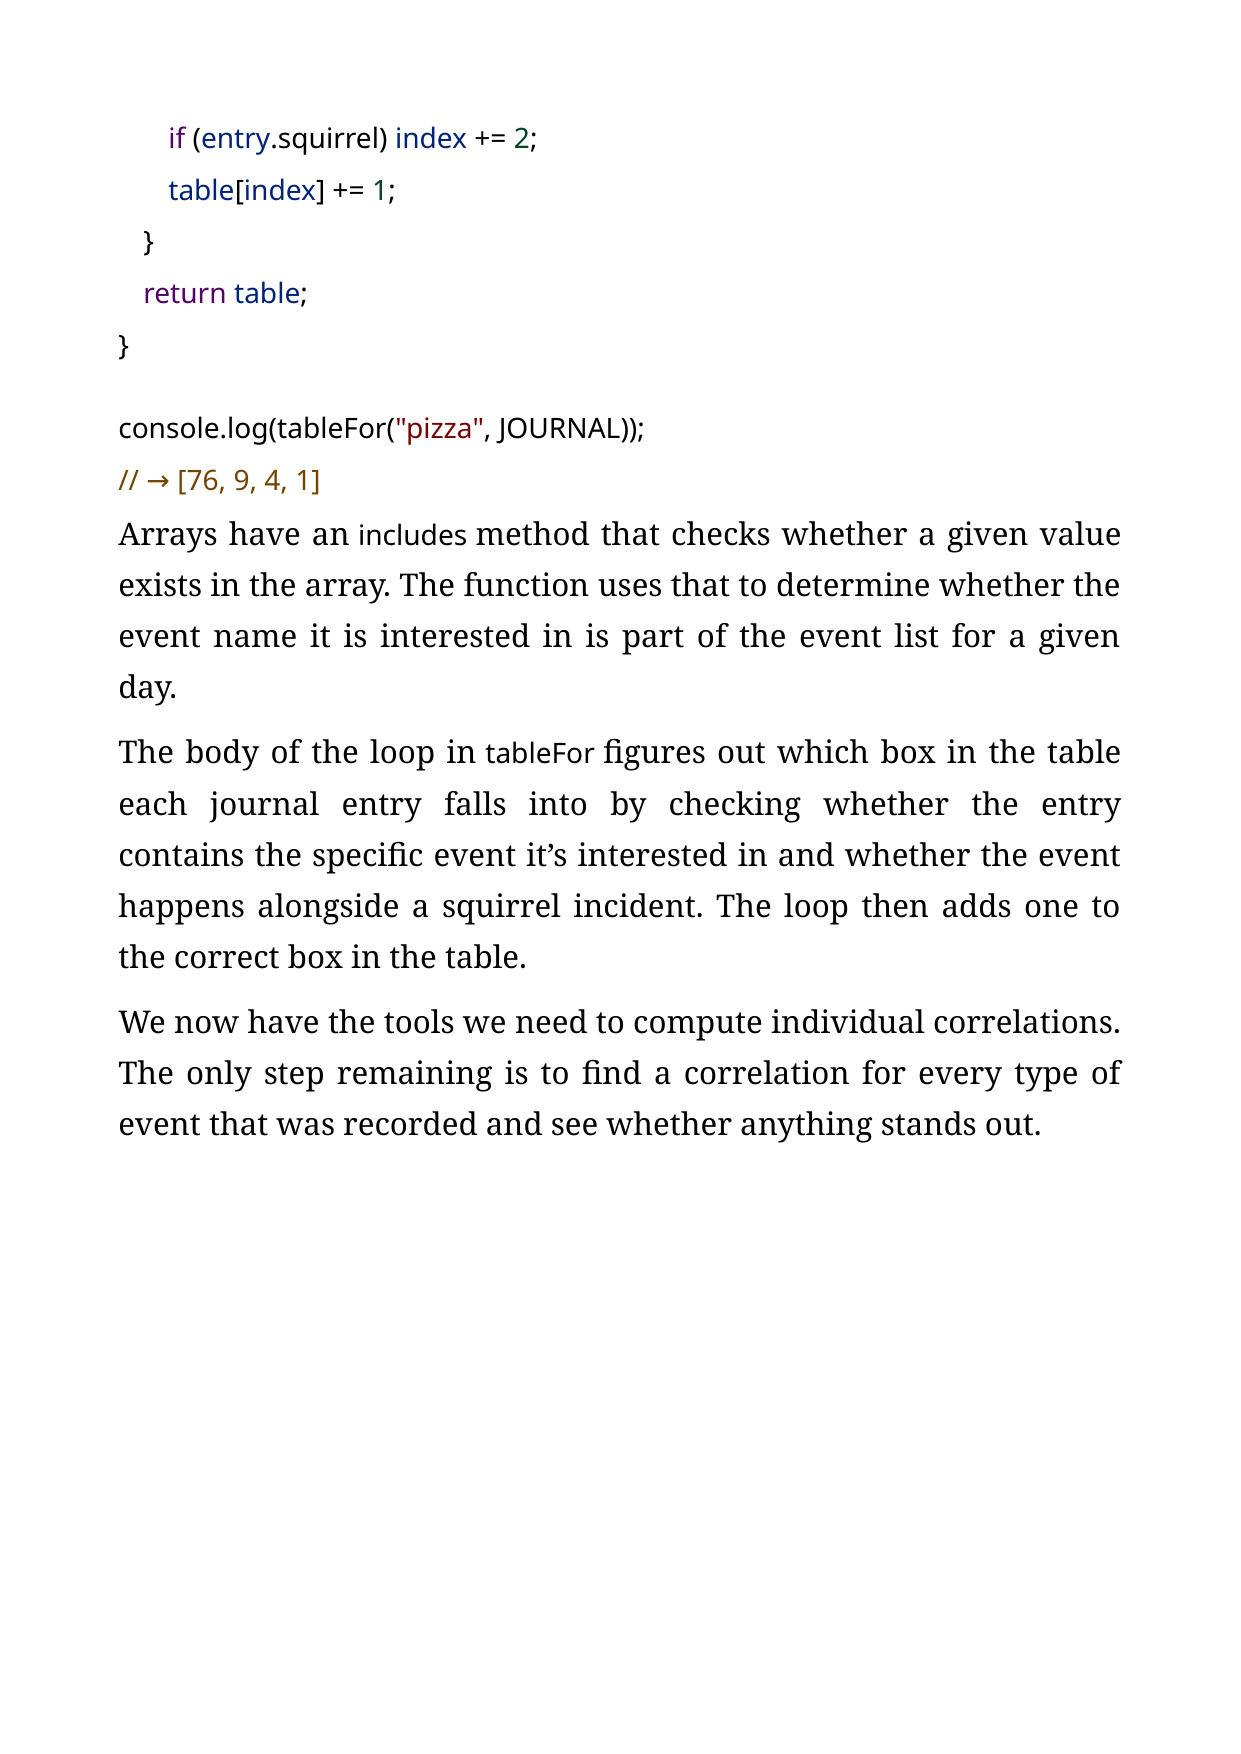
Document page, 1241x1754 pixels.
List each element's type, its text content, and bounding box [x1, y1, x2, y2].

text } [118, 325, 1122, 363]
text // → [76, 9, 4, 1] [118, 460, 1122, 498]
text if (entry.squirrel) index += 2; [118, 118, 1122, 156]
text We now have the tools we need to compute individual correlations. The only step remaining is to find a correlation for every type of event that was recorded and see whether anything stands out. [118, 1000, 1122, 1145]
text return table; [118, 273, 1122, 311]
text table[index] += 1; [118, 170, 1122, 208]
text } [118, 221, 1122, 260]
text The body of the loop in tableFor figures out which box in the table each journal entry falls into by checking whether the entry contains the specific event it’s interested in and whether the event happens alongside a squirrel incident. The loop then adds one to the correct box in the table. [118, 730, 1122, 977]
text Arrays have an includes method that checks whether a given value exists in the array. The function uses that to determine whether the event name it is interested in is part of the event list for a given day. [118, 512, 1122, 707]
text console.log(tableFor("pizza", JOURNAL)); [118, 408, 1122, 447]
